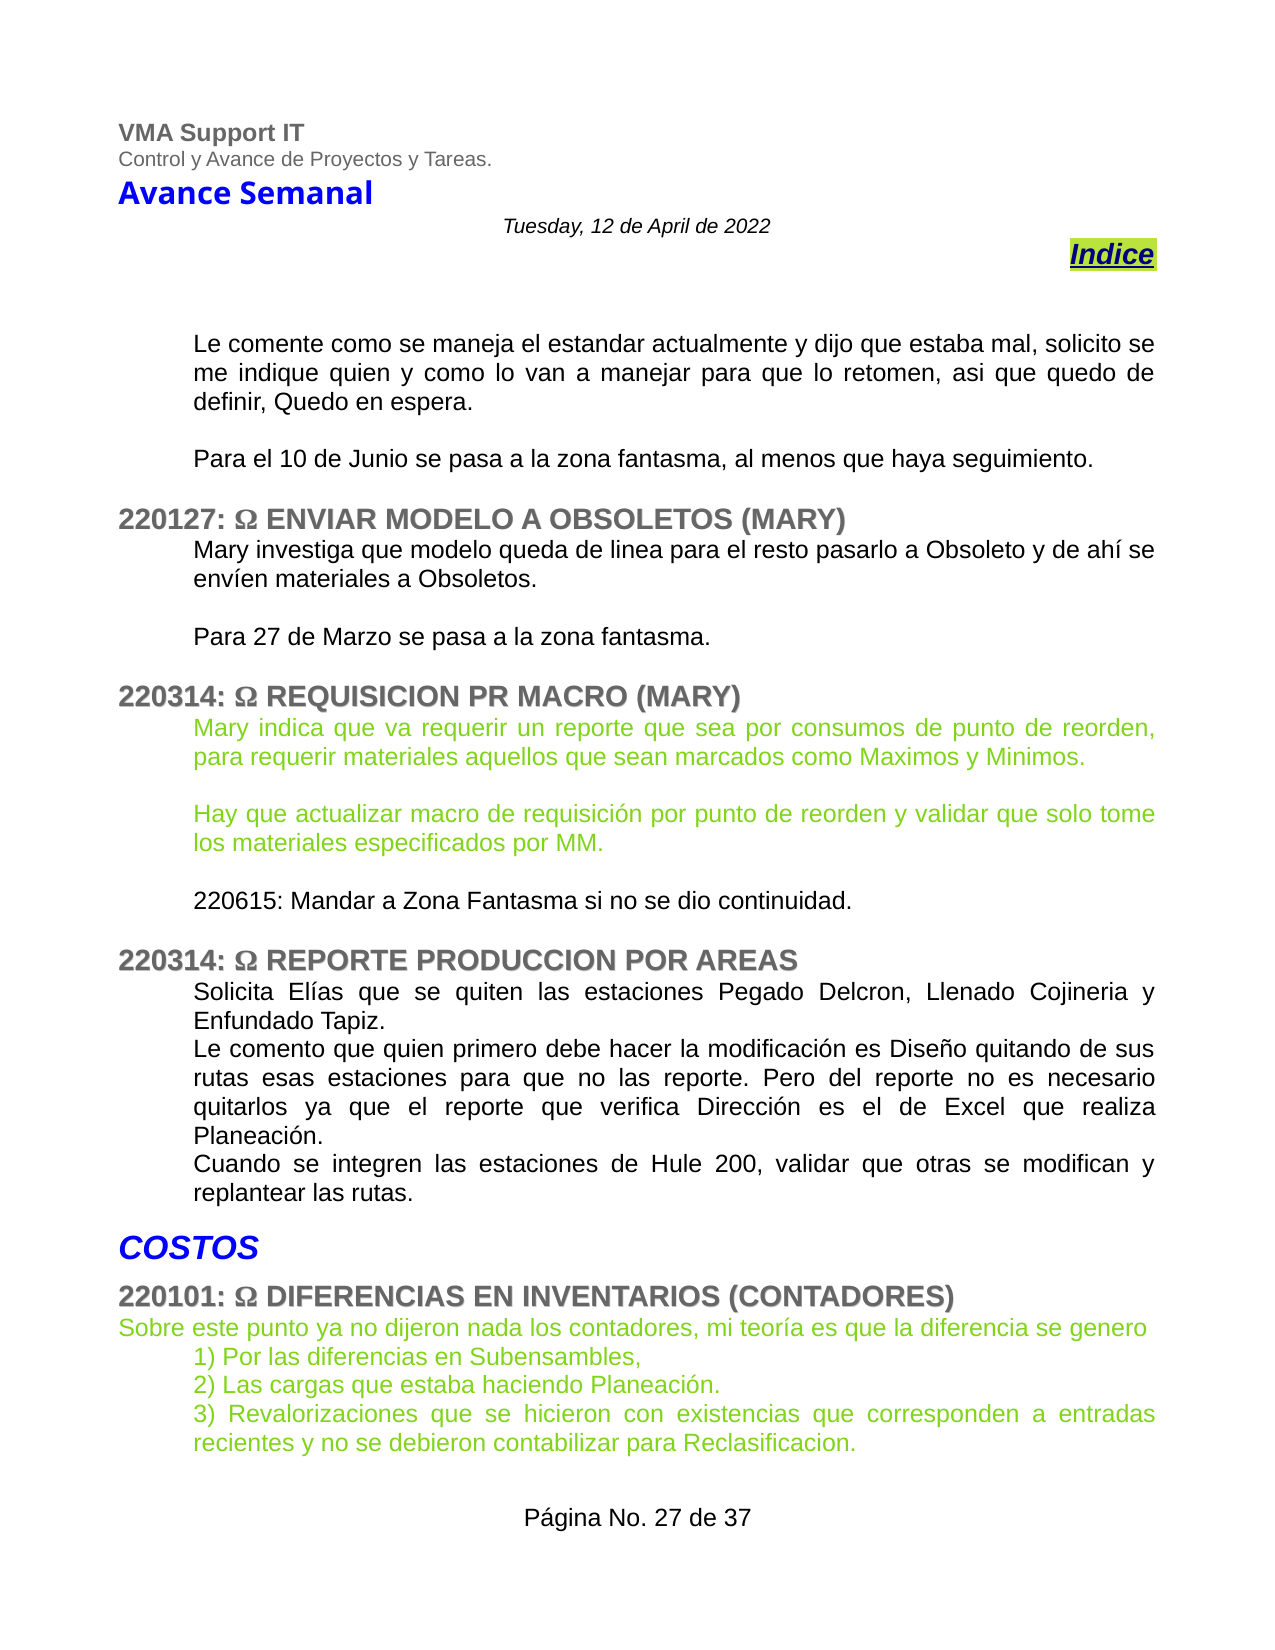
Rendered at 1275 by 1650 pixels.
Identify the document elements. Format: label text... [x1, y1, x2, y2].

text Mary investiga que modelo queda de linea para el resto pasarlo a Obsoleto y de ahí se envíen materiales a Obsoletos. [193, 536, 1157, 593]
text 3) Revalorizaciones que se hicieron con existencias que corresponden a entradas recientes y no se debieron contabilizar para Reclasificacion. [193, 1399, 1157, 1457]
subtitle COSTOS [118, 1228, 1157, 1266]
text 220615: Mandar a Zona Fantasma si no se dio continuidad. [193, 886, 1157, 914]
text Mary indica que va requerir un reporte que sea por consumos de punto de reorden, para requerir materiales aquellos que sean marcados como Maximos y Minimos. [193, 713, 1157, 771]
subtitle 220314: Ω REPORTE PRODUCCION POR AREAS [118, 943, 1157, 977]
text Para 27 de Marzo se pasa a la zona fantasma. [193, 622, 1157, 651]
subtitle 220101: Ω DIFERENCIAS EN INVENTARIOS (contadores) [118, 1279, 1157, 1313]
text Solicita Elías que se quiten las estaciones Pegado Delcron, Llenado Cojineria y Enfundado Tapiz. [193, 977, 1157, 1034]
text Para el 10 de Junio se pasa a la zona fantasma, al menos que haya seguimiento. [193, 444, 1157, 473]
text Sobre este punto ya no dijeron nada los contadores, mi teoría es que la diferencia se genero 1) Por las diferencias en Subensambles, [118, 1313, 1157, 1370]
text Hay que actualizar macro de requisición por punto de reorden y validar que solo tome los materiales especificados por MM. [193, 799, 1157, 857]
text Le comente como se maneja el estandar actualmente y dijo que estaba mal, solicito se me indique quien y como lo van a manejar para que lo retomen, asi que quedo de definir, Quedo en espera. [193, 329, 1157, 415]
subtitle 220314: Ω REQUISICION PR MACRO (mary) [118, 679, 1157, 713]
text Le comento que quien primero debe hacer la modificación es Diseño quitando de sus rutas esas estaciones para que no las reporte. Pero del reporte no es necesario quitarlos ya que el reporte que verifica Dirección es el de Excel que realiza Planeación. [193, 1034, 1157, 1149]
subtitle 220127: Ω ENVIAR MODELO A OBSOLETOS (mary) [118, 502, 1157, 536]
text Cuando se integren las estaciones de Hule 200, validar que otras se modifican y replantear las rutas. [193, 1149, 1157, 1207]
text 2) Las cargas que estaba haciendo Planeación. [118, 1370, 1157, 1399]
